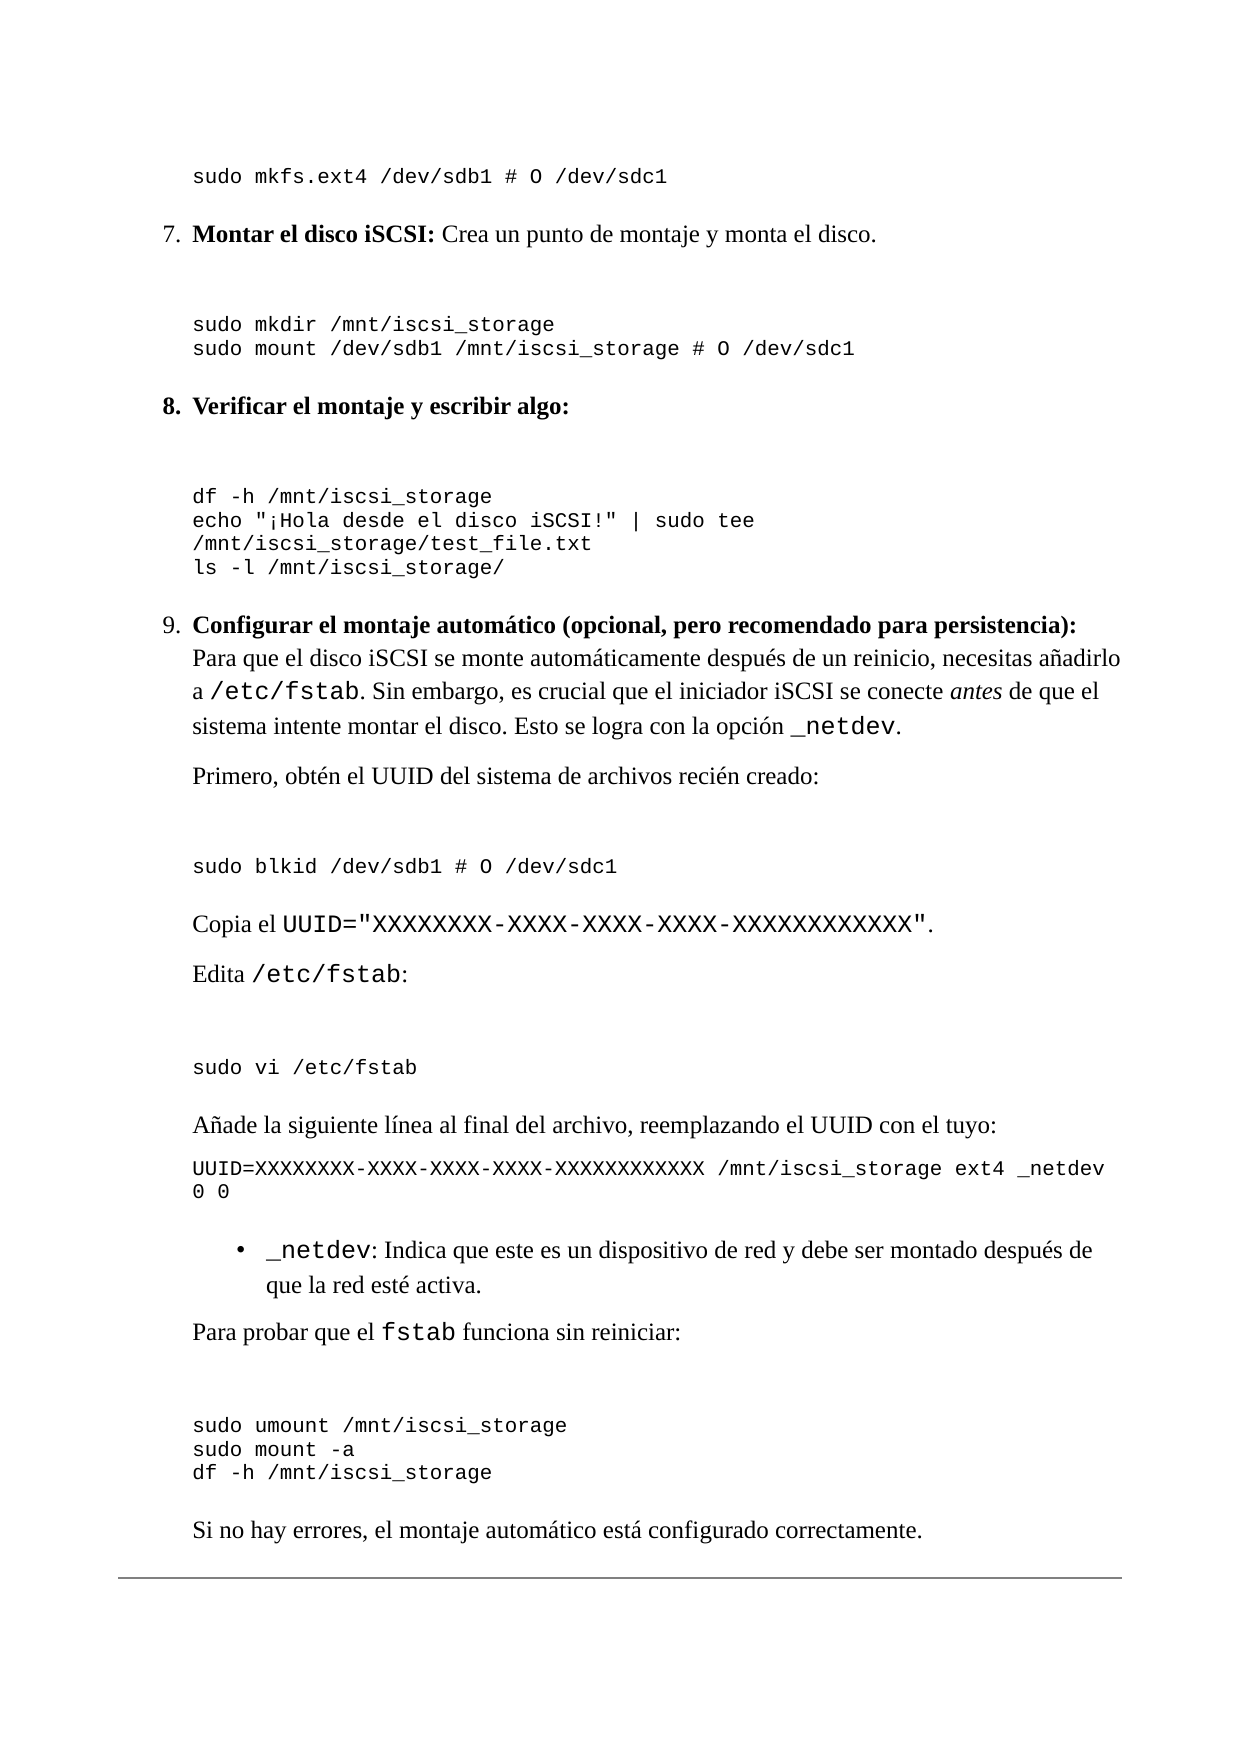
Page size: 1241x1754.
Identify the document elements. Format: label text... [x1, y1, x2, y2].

list echo "¡Hola desde el disco iSCSI!" | sudo tee /mnt/iscsi_storage/test_file.txt [162, 510, 1122, 557]
list Si no hay errores, el montaje automático está configurado correctamente. [162, 1515, 1122, 1544]
list sudo umount /mnt/iscsi_storage [162, 1415, 1122, 1439]
list sudo vi /etc/fstab [162, 1057, 1122, 1081]
list Verificar el montaje y escribir algo: [162, 391, 1122, 419]
list Primero, obtén el UUID del sistema de archivos recién creado: [162, 761, 1122, 790]
list df -h /mnt/iscsi_storage [162, 1462, 1122, 1486]
list sudo blkid /dev/sdb1 # O /dev/sdc1 [162, 856, 1122, 880]
list Copia el UUID="XXXXXXXX-XXXX-XXXX-XXXX-XXXXXXXXXXXX". [162, 909, 1122, 940]
list sudo mount /dev/sdb1 /mnt/iscsi_storage # O /dev/sdc1 [162, 338, 1122, 361]
list ls -l /mnt/iscsi_storage/ [162, 557, 1122, 581]
list sudo mkdir /mnt/iscsi_storage [162, 314, 1122, 338]
list UUID=XXXXXXXX-XXXX-XXXX-XXXX-XXXXXXXXXXXX /mnt/iscsi_storage ext4 _netdev 0 0 [162, 1158, 1122, 1205]
list Montar el disco iSCSI: Crea un punto de montaje y monta el disco. [162, 219, 1122, 248]
list Edita /etc/fstab: [162, 959, 1122, 990]
list _netdev: Indica que este es un dispositivo de red y debe ser montado después de que la red esté activa. [236, 1235, 1122, 1298]
list sudo mount -a [162, 1439, 1122, 1462]
list df -h /mnt/iscsi_storage [162, 486, 1122, 510]
list sudo mkfs.ext4 /dev/sdb1 # O /dev/sdc1 [162, 166, 1122, 189]
list Para probar que el fstab funciona sin reiniciar: [162, 1317, 1122, 1348]
list Añade la siguiente línea al final del archivo, reemplazando el UUID con el tuyo: [162, 1110, 1122, 1139]
list Configurar el montaje automático (opcional, pero recomendado para persistencia): Para que el disco iSCSI se monte automáticamente después de un reinicio, necesitas añadirlo a /etc/fstab. Sin embargo, es crucial que el iniciador iSCSI se conecte antes de que el sistema intente montar el disco. Esto se logra con la opción _netdev. [162, 610, 1122, 742]
